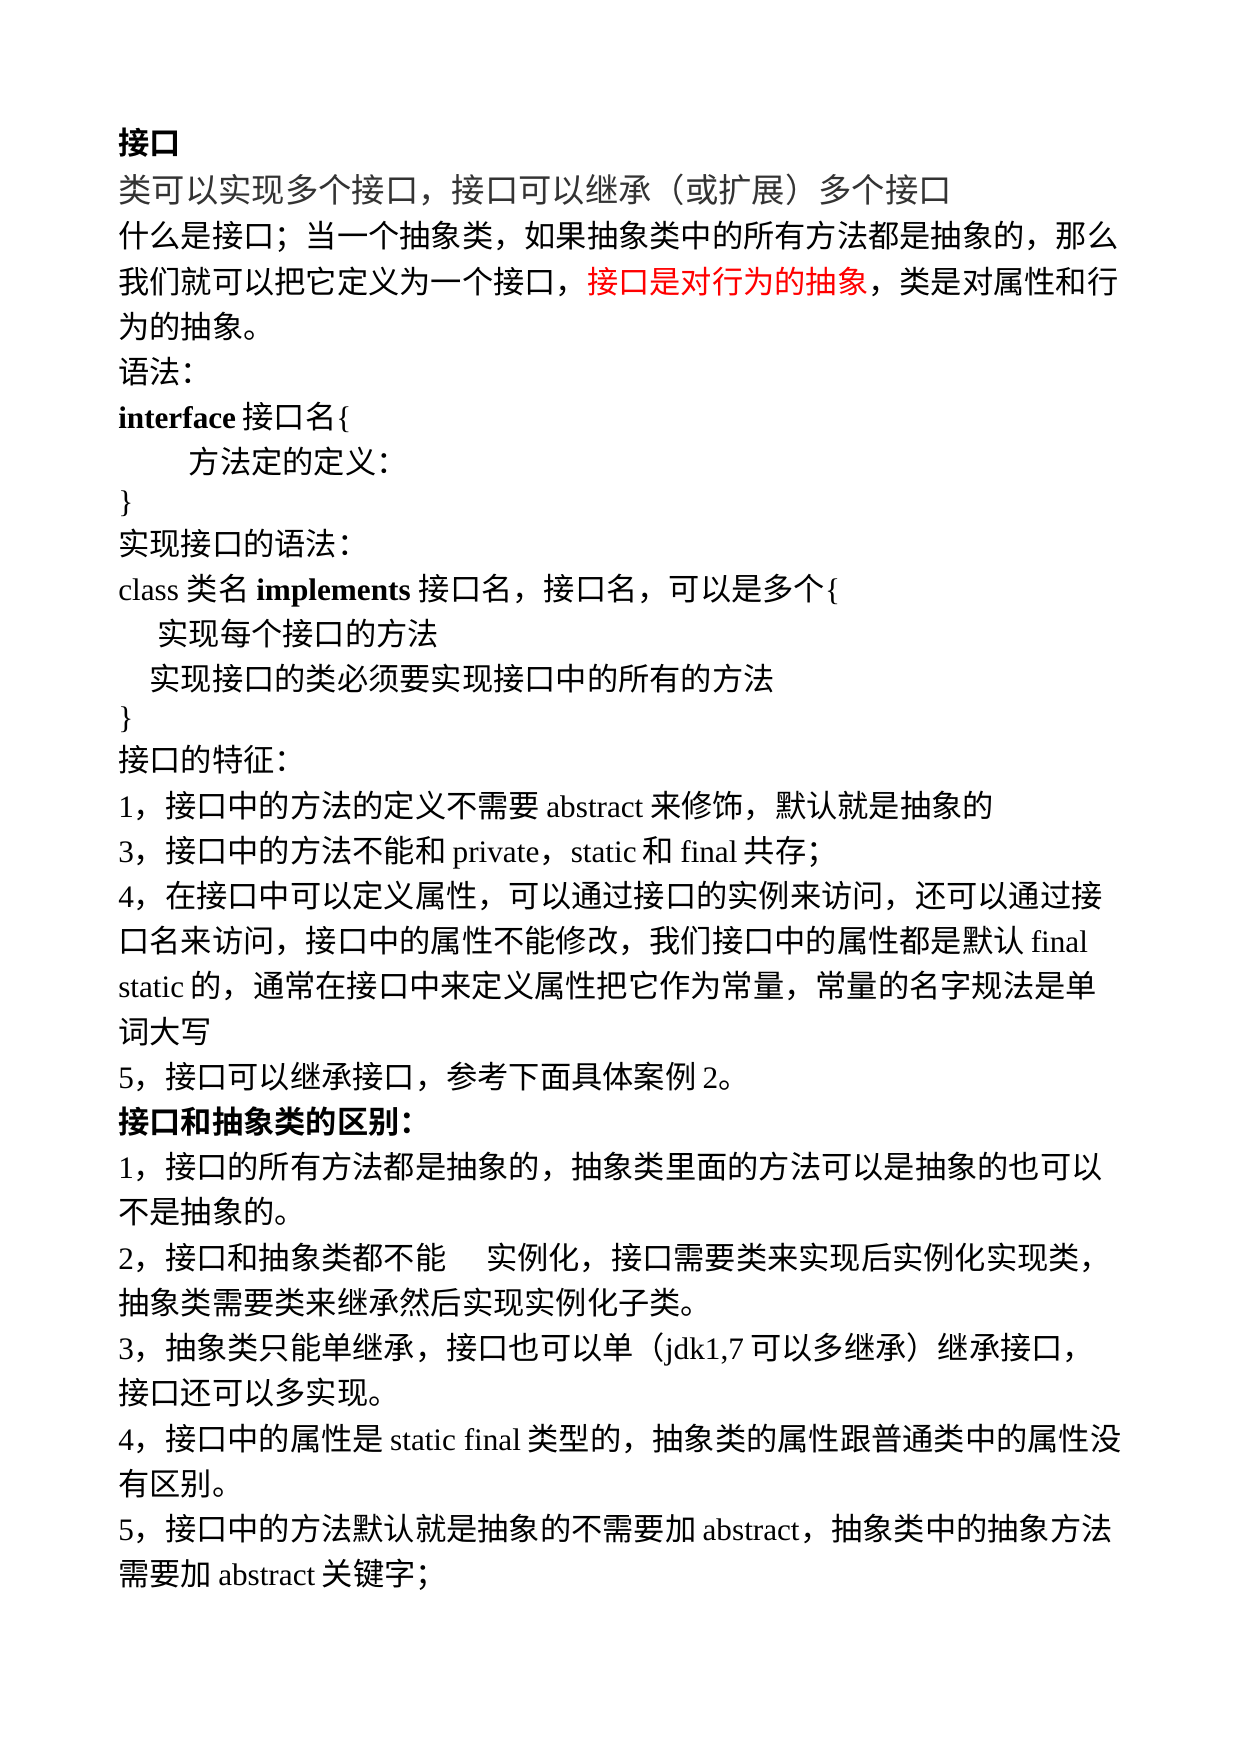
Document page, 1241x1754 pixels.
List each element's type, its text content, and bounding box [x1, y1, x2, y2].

text class 类名 implements 接口名，接口名，可以是多个{ [118, 564, 1122, 609]
text 1，接口中的方法的定义不需要abstract来修饰，默认就是抽象的 [118, 781, 1122, 826]
text 4，接口中的属性是static final类型的，抽象类的属性跟普通类中的属性没有区别。 [118, 1414, 1122, 1504]
text 3，接口中的方法不能和private，static和final共存； [118, 826, 1122, 871]
text 什么是接口；当一个抽象类，如果抽象类中的所有方法都是抽象的，那么我们就可以把它定义为一个接口，接口是对行为的抽象，类是对属性和行为的抽象。 [118, 212, 1122, 347]
text } [118, 483, 1122, 519]
text 3，抽象类只能单继承，接口也可以单（jdk1,7可以多继承）继承接口，接口还可以多实现。 [118, 1323, 1122, 1414]
text 接口的特征： [118, 736, 1122, 781]
text 4，在接口中可以定义属性，可以通过接口的实例来访问，还可以通过接口名来访问，接口中的属性不能修改，我们接口中的属性都是默认final static的，通常在接口中来定义属性把它作为常量，常量的名字规法是单词大写 [118, 871, 1122, 1052]
text } [118, 699, 1122, 736]
text 接口和抽象类的区别： [118, 1097, 1122, 1142]
text 5，接口中的方法默认就是抽象的不需要加abstract，抽象类中的抽象方法需要加abstract关键字； [118, 1504, 1122, 1594]
text 语法： [118, 347, 1122, 392]
text 实现接口的类必须要实现接口中的所有的方法 [118, 654, 1122, 699]
text 1，接口的所有方法都是抽象的，抽象类里面的方法可以是抽象的也可以不是抽象的。 [118, 1142, 1122, 1233]
text 实现每个接口的方法 [118, 609, 1122, 654]
text 实现接口的语法： [118, 519, 1122, 564]
text 接口 [118, 118, 1122, 163]
text 类可以实现多个接口，接口可以继承（或扩展）多个接口 [118, 163, 1122, 212]
text 方法定的定义： [118, 438, 1122, 483]
text interface接口名{ [118, 392, 1122, 438]
text 5，接口可以继承接口，参考下面具体案例2。 [118, 1052, 1122, 1097]
text 2，接口和抽象类都不能 实例化，接口需要类来实现后实例化实现类，抽象类需要类来继承然后实现实例化子类。 [118, 1233, 1122, 1323]
